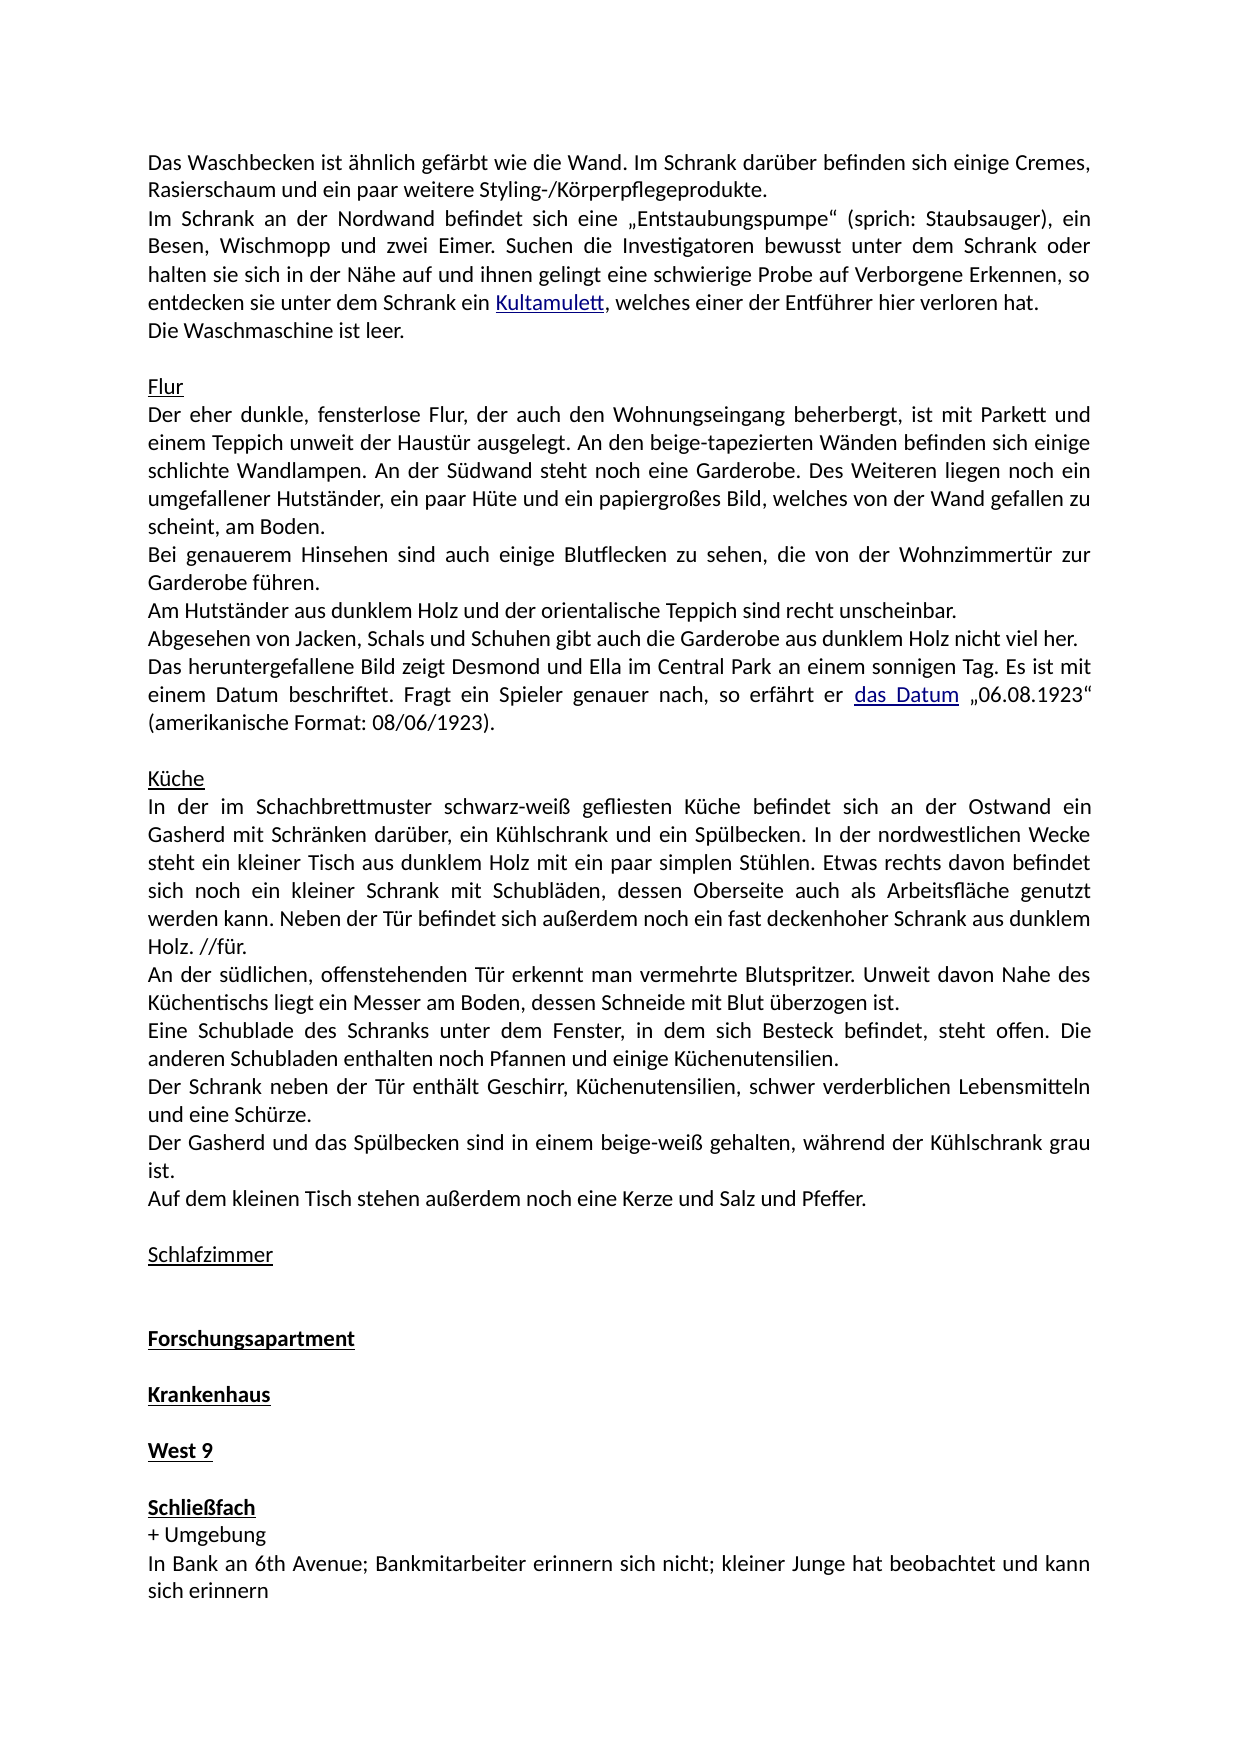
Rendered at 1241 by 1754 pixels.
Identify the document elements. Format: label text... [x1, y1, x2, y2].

text Der Gasherd und das Spülbecken sind in einem beige-weiß gehalten, während der Kühlschrank grau ist. [148, 1128, 1093, 1184]
text Krankenhaus [148, 1381, 1093, 1408]
text Schlafzimmer [148, 1240, 1093, 1268]
text Forschungsapartment [148, 1324, 1093, 1352]
text Abgesehen von Jacken, Schals und Schuhen gibt auch die Garderobe aus dunklem Holz nicht viel her. [148, 624, 1093, 652]
text West 9 [148, 1437, 1093, 1464]
text Der Schrank neben der Tür enthält Geschirr, Küchenutensilien, schwer verderblichen Lebensmitteln und eine Schürze. [148, 1072, 1093, 1128]
text An der südlichen, offenstehenden Tür erkennt man vermehrte Blutspritzer. Unweit davon Nahe des Küchentischs liegt ein Messer am Boden, dessen Schneide mit Blut überzogen ist. [148, 960, 1093, 1016]
text Das Waschbecken ist ähnlich gefärbt wie die Wand. Im Schrank darüber befinden sich einige Cremes, Rasierschaum und ein paar weitere Styling-/Körperpflegeprodukte. [148, 148, 1093, 204]
text Das heruntergefallene Bild zeigt Desmond und Ella im Central Park an einem sonnigen Tag. Es ist mit einem Datum beschriftet. Fragt ein Spieler genauer nach, so erfährt er das Datum „06.08.1923“ (amerikanische Format: 08/06/1923). [148, 652, 1093, 736]
text Küche [148, 764, 1093, 792]
text In der im Schachbrettmuster schwarz-weiß gefliesten Küche befindet sich an der Ostwand ein Gasherd mit Schränken darüber, ein Kühlschrank und ein Spülbecken. In der nordwestlichen Wecke steht ein kleiner Tisch aus dunklem Holz mit ein paar simplen Stühlen. Etwas rechts davon befindet sich noch ein kleiner Schrank mit Schubläden, dessen Oberseite auch als Arbeitsfläche genutzt werden kann. Neben der Tür befindet sich außerdem noch ein fast deckenhoher Schrank aus dunklem Holz. //für. [148, 792, 1093, 960]
text Die Waschmaschine ist leer. [148, 316, 1093, 344]
text Schließfach [148, 1493, 1093, 1521]
text In Bank an 6th Avenue; Bankmitarbeiter erinnern sich nicht; kleiner Junge hat beobachtet und kann sich erinnern [148, 1549, 1093, 1605]
text Bei genauerem Hinsehen sind auch einige Blutflecken zu sehen, die von der Wohnzimmertür zur Garderobe führen. [148, 540, 1093, 596]
text Am Hutständer aus dunklem Holz und der orientalische Teppich sind recht unscheinbar. [148, 596, 1093, 624]
text Eine Schublade des Schranks unter dem Fenster, in dem sich Besteck befindet, steht offen. Die anderen Schubladen enthalten noch Pfannen und einige Küchenutensilien. [148, 1016, 1093, 1072]
text Flur [148, 372, 1093, 400]
text Auf dem kleinen Tisch stehen außerdem noch eine Kerze und Salz und Pfeffer. [148, 1184, 1093, 1212]
text Im Schrank an der Nordwand befindet sich eine „Entstaubungspumpe“ (sprich: Staubsauger), ein Besen, Wischmopp und zwei Eimer. Suchen die Investigatoren bewusst unter dem Schrank oder halten sie sich in der Nähe auf und ihnen gelingt eine schwierige Probe auf Verborgene Erkennen, so entdecken sie unter dem Schrank ein Kultamulett, welches einer der Entführer hier verloren hat. [148, 204, 1093, 316]
text Der eher dunkle, fensterlose Flur, der auch den Wohnungseingang beherbergt, ist mit Parkett und einem Teppich unweit der Haustür ausgelegt. An den beige-tapezierten Wänden befinden sich einige schlichte Wandlampen. An der Südwand steht noch eine Garderobe. Des Weiteren liegen noch ein umgefallener Hutständer, ein paar Hüte und ein papiergroßes Bild, welches von der Wand gefallen zu scheint, am Boden. [148, 400, 1093, 540]
text + Umgebung [148, 1521, 1093, 1549]
